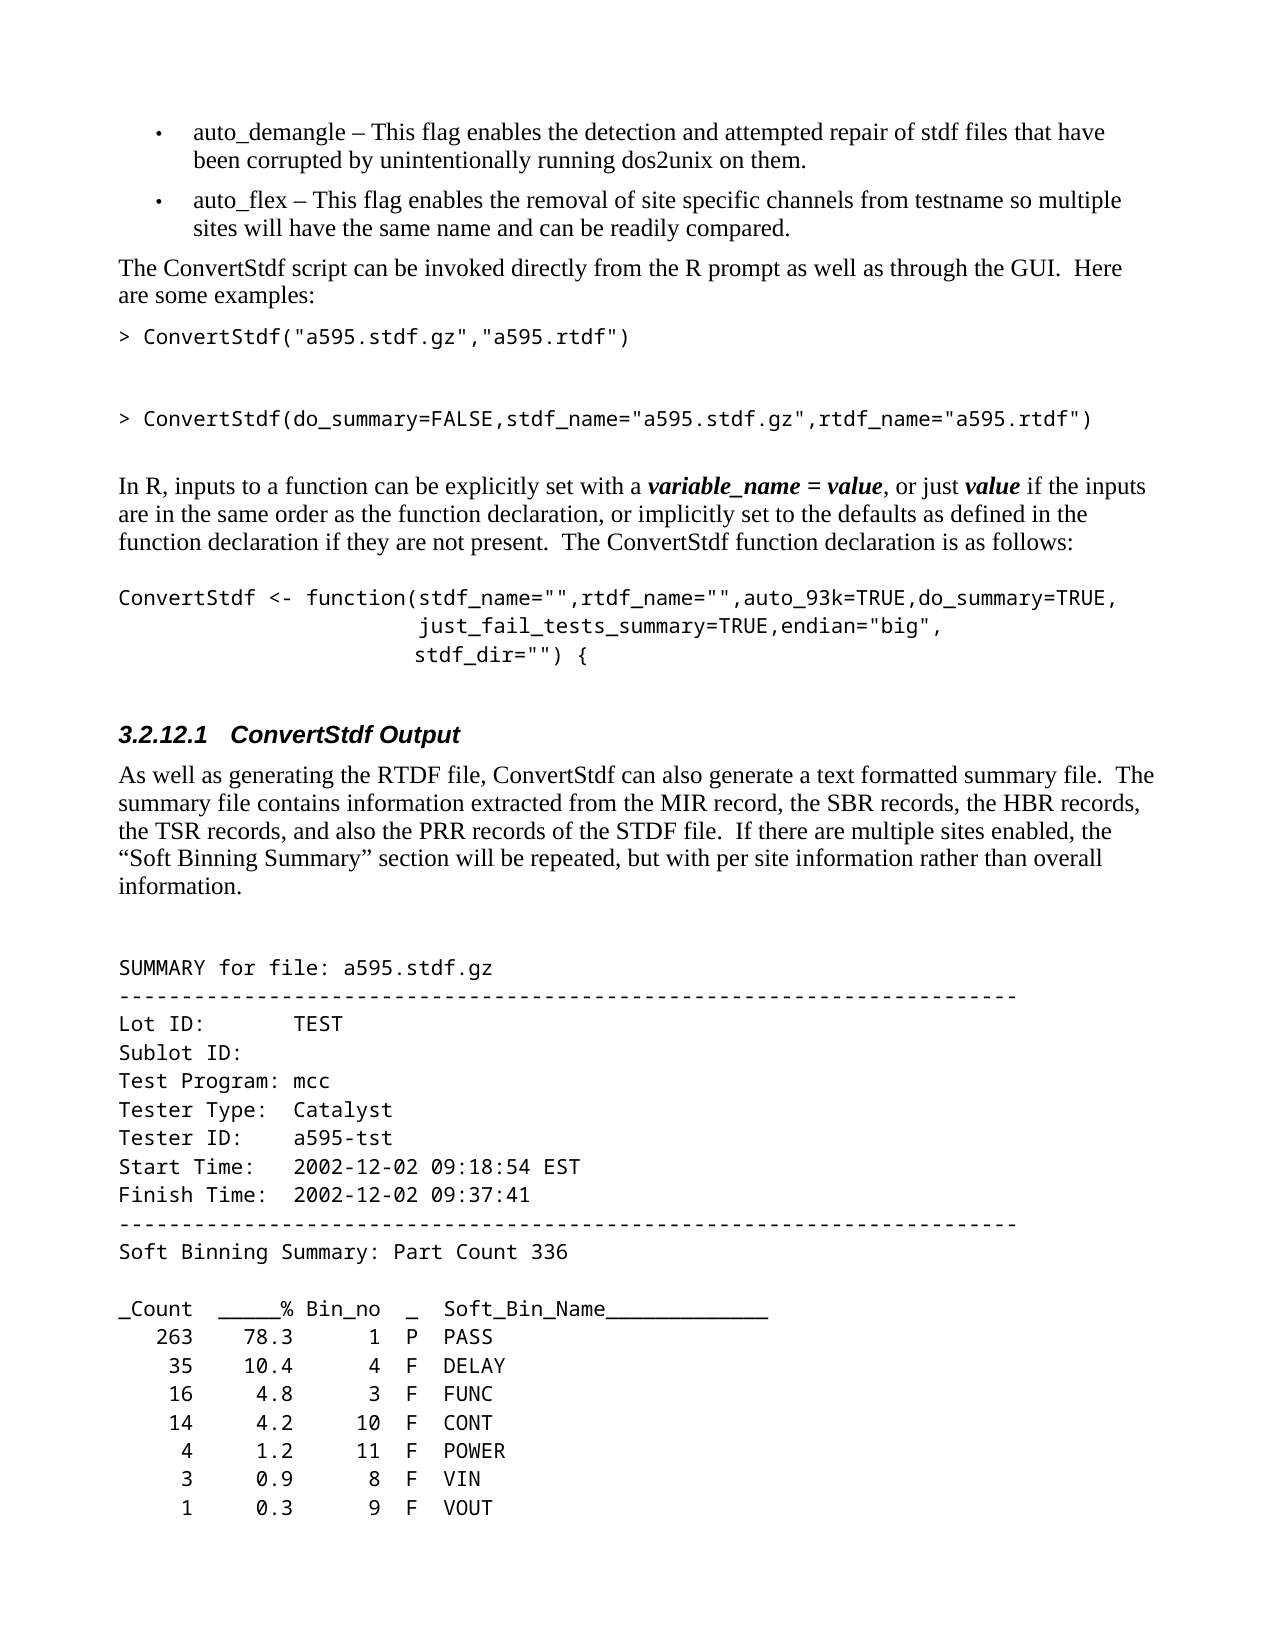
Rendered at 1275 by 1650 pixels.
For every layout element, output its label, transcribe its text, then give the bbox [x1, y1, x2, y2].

text As well as generating the RTDF file, ConvertStdf can also generate a text formatted summary file. The summary file contains information extracted from the MIR record, the SBR records, the HBR records, the TSR records, and also the PRR records of the STDF file. If there are multiple sites enabled, the “Soft Binning Summary” section will be repeated, but with per site information rather than overall information. [118, 761, 1157, 900]
text Start Time: 2002-12-02 09:18:54 EST [118, 1152, 1157, 1180]
text Tester Type: Catalyst [118, 1095, 1157, 1123]
subtitle ConvertStdf Output [118, 721, 1157, 749]
text Lot ID: TEST [118, 1009, 1157, 1038]
text ConvertStdf <- function(stdf_name="",rtdf_name="",auto_93k=TRUE,do_summary=TRUE, [118, 583, 1157, 612]
text Soft Binning Summary: Part Count 336 [118, 1237, 1157, 1266]
text In R, inputs to a function can be explicitly set with a variable_name = value, or just value if the inputs are in the same order as the function declaration, or implicitly set to the defaults as defined in the function declaration if they are not present. The ConvertStdf function declaration is as follows: [118, 472, 1157, 556]
text Finish Time: 2002-12-02 09:37:41 [118, 1180, 1157, 1209]
text just_fail_tests_summary=TRUE,endian="big", [118, 612, 1157, 640]
text 35 10.4 4 F DELAY [118, 1351, 1157, 1379]
text 4 1.2 11 F POWER [118, 1436, 1157, 1464]
text ------------------------------------------------------------------------ [118, 981, 1157, 1009]
text 3 0.9 8 F VIN [118, 1464, 1157, 1493]
text _Count _____% Bin_no _ Soft_Bin_Name_____________ [118, 1294, 1157, 1322]
text 14 4.2 10 F CONT [118, 1408, 1157, 1436]
text Test Program: mcc [118, 1066, 1157, 1095]
text ------------------------------------------------------------------------ [118, 1209, 1157, 1237]
list auto_demangle – This flag enables the detection and attempted repair of stdf files that have been corrupted by unintentionally running dos2unix on them. [156, 118, 1157, 173]
text 263 78.3 1 P PASS [118, 1322, 1157, 1351]
text The ConvertStdf script can be invoked directly from the R prompt as well as through the GUI. Here are some examples: [118, 254, 1157, 309]
text Sublot ID: [118, 1038, 1157, 1066]
text stdf_dir="") { [118, 640, 1157, 668]
text > ConvertStdf(do_summary=FALSE,stdf_name="a595.stdf.gz",rtdf_name="a595.rtdf") [118, 404, 1157, 432]
text Tester ID: a595-tst [118, 1123, 1157, 1152]
list auto_flex – This flag enables the removal of site specific channels from testname so multiple sites will have the same name and can be readily compared. [156, 186, 1157, 241]
text 16 4.8 3 F FUNC [118, 1379, 1157, 1408]
text 1 0.3 9 F VOUT [118, 1493, 1157, 1521]
text SUMMARY for file: a595.stdf.gz [118, 953, 1157, 981]
text > ConvertStdf("a595.stdf.gz","a595.rtdf") [118, 322, 1157, 350]
